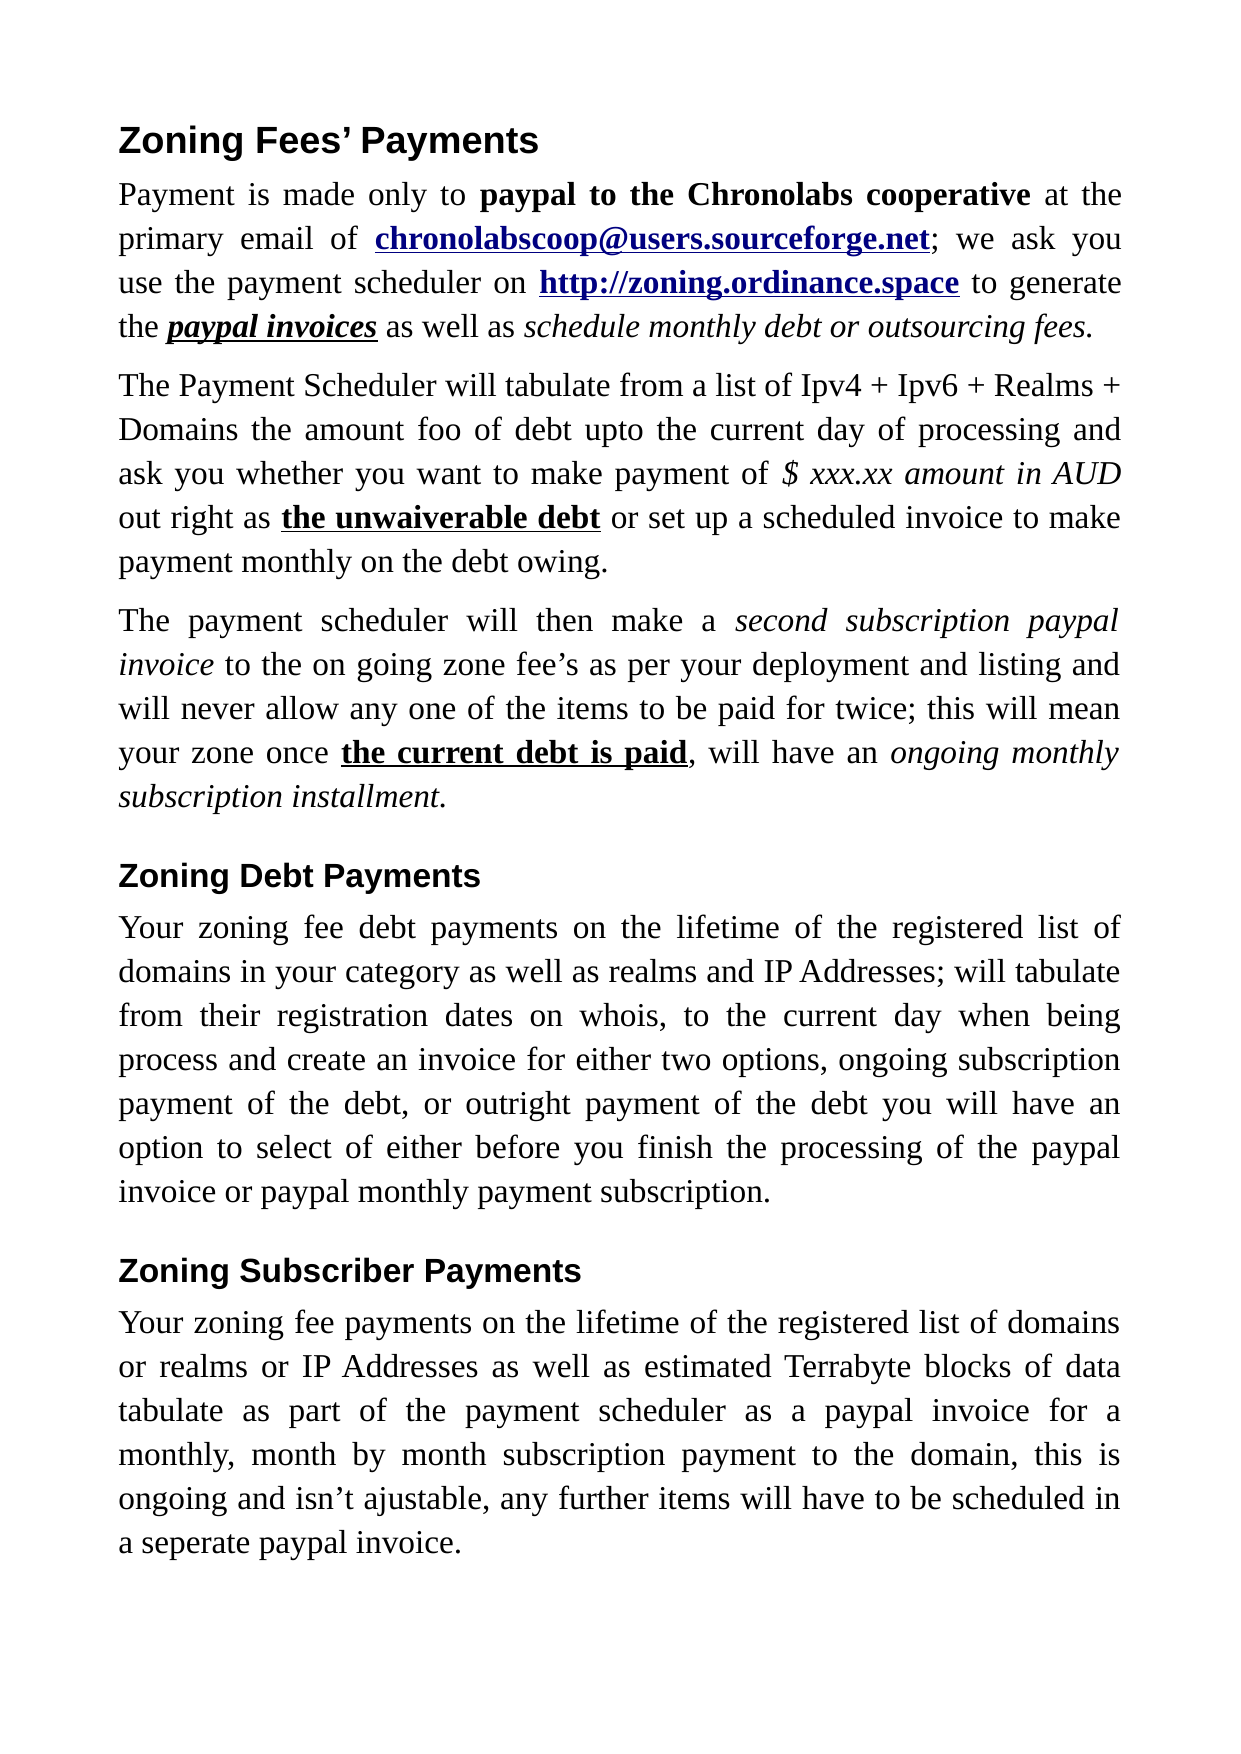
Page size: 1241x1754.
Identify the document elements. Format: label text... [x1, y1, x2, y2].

text Your zoning fee debt payments on the lifetime of the registered list of domains in your category as well as realms and IP Addresses; will tabulate from their registration dates on whois, to the current day when being process and create an invoice for either two options, ongoing subscription payment of the debt, or outright payment of the debt you will have an option to select of either before you finish the processing of the paypal invoice or paypal monthly payment subscription. [118, 907, 1122, 1209]
text The payment scheduler will then make a second subscription paypal invoice to the on going zone fee’s as per your deployment and listing and will never allow any one of the items to be paid for twice; this will mean your zone once the current debt is paid, will have an ongoing monthly subscription installment. [118, 600, 1122, 814]
subtitle Zoning Fees’ Payments [118, 118, 1122, 162]
subtitle Zoning Subscriber Payments [118, 1251, 1122, 1289]
text Payment is made only to paypal to the Chronolabs cooperative at the primary email of chronolabscoop@users.sourceforge.net; we ask you use the payment scheduler on http://zoning.ordinance.space to generate the paypal invoices as well as schedule monthly debt or outsourcing fees. [118, 174, 1122, 345]
text Your zoning fee payments on the lifetime of the registered list of domains or realms or IP Addresses as well as estimated Terrabyte blocks of data tabulate as part of the payment scheduler as a paypal invoice for a monthly, month by month subscription payment to the domain, this is ongoing and isn’t ajustable, any further items will have to be scheduled in a seperate paypal invoice. [118, 1302, 1122, 1561]
subtitle Zoning Debt Payments [118, 856, 1122, 894]
text The Payment Scheduler will tabulate from a list of Ipv4 + Ipv6 + Realms + Domains the amount foo of debt upto the current day of processing and ask you whether you want to make payment of $ xxx.xx amount in AUD out right as the unwaiverable debt or set up a scheduled invoice to make payment monthly on the debt owing. [118, 365, 1122, 580]
